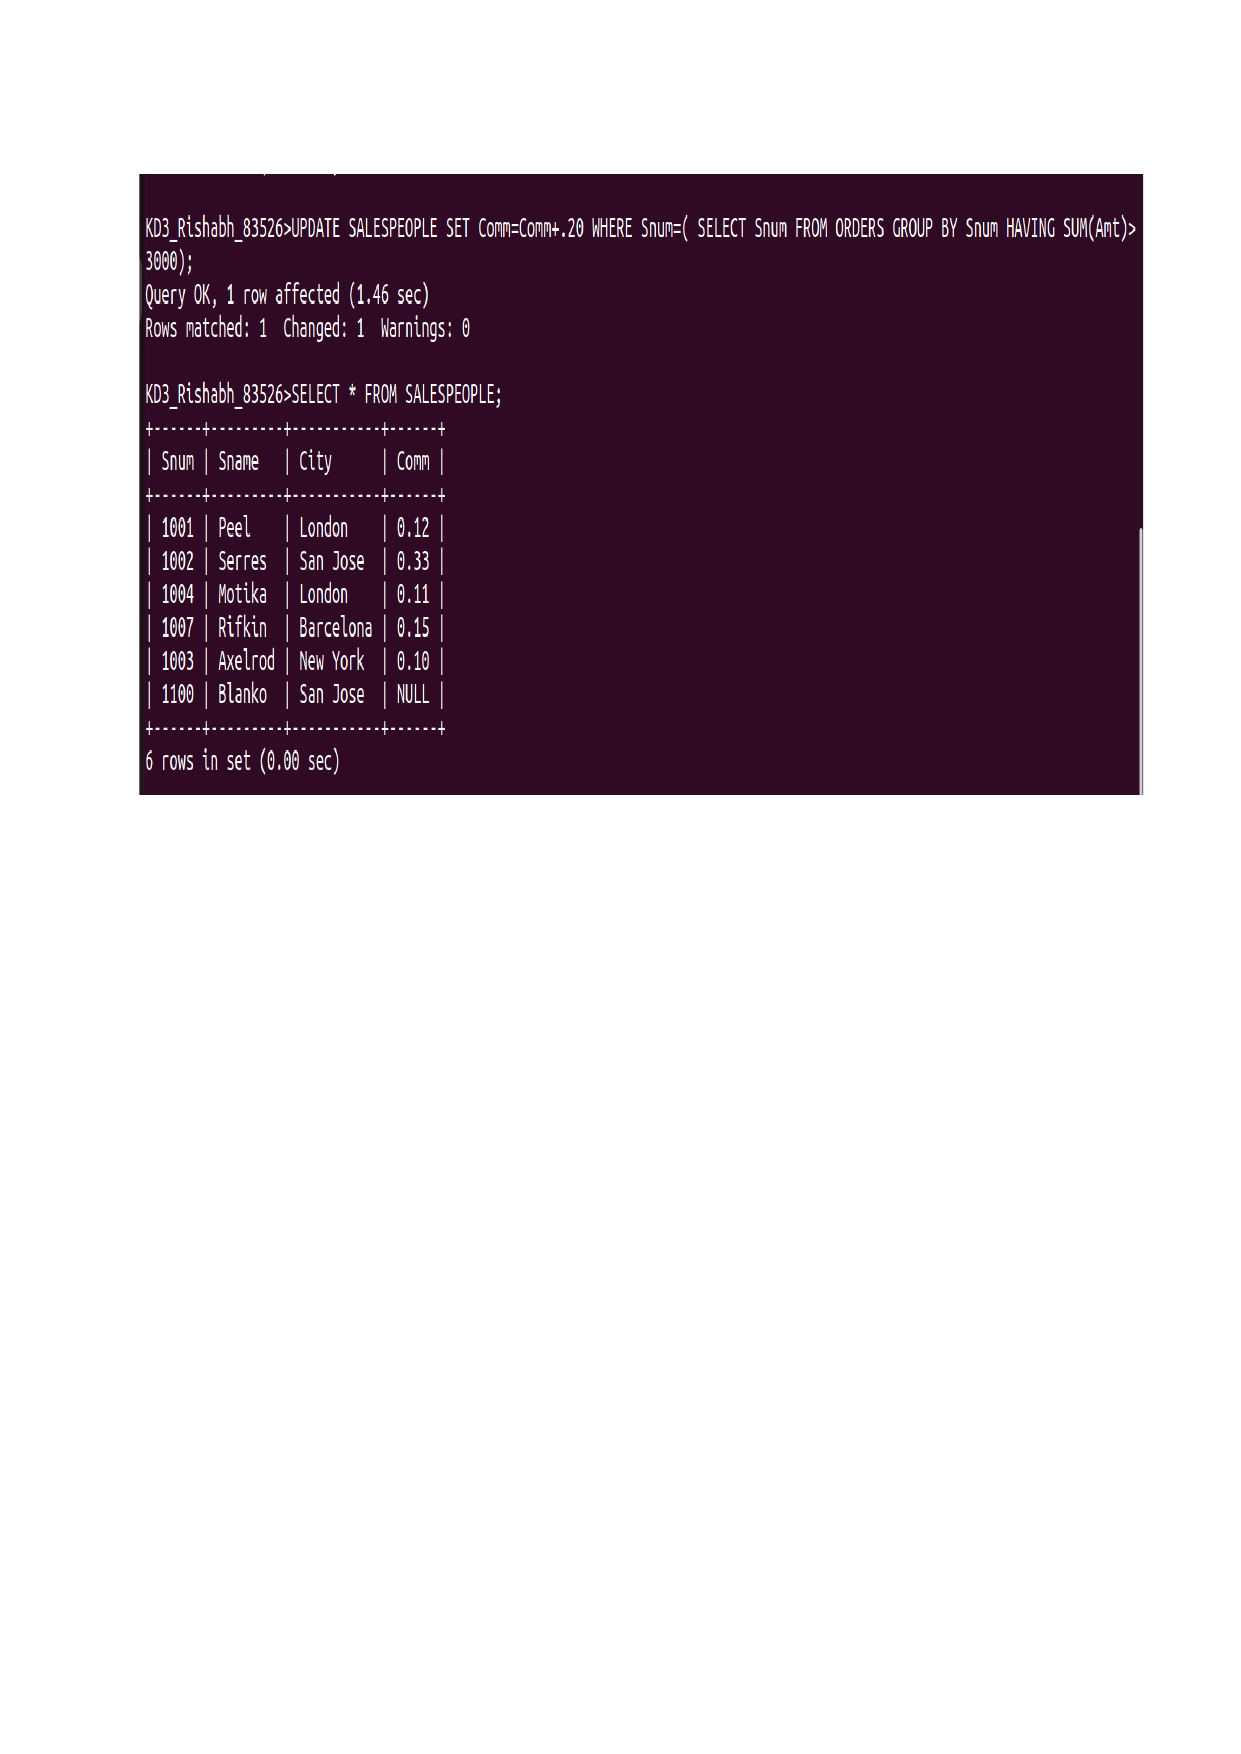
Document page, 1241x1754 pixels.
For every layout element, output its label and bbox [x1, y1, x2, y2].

picture [139, 174, 1144, 795]
